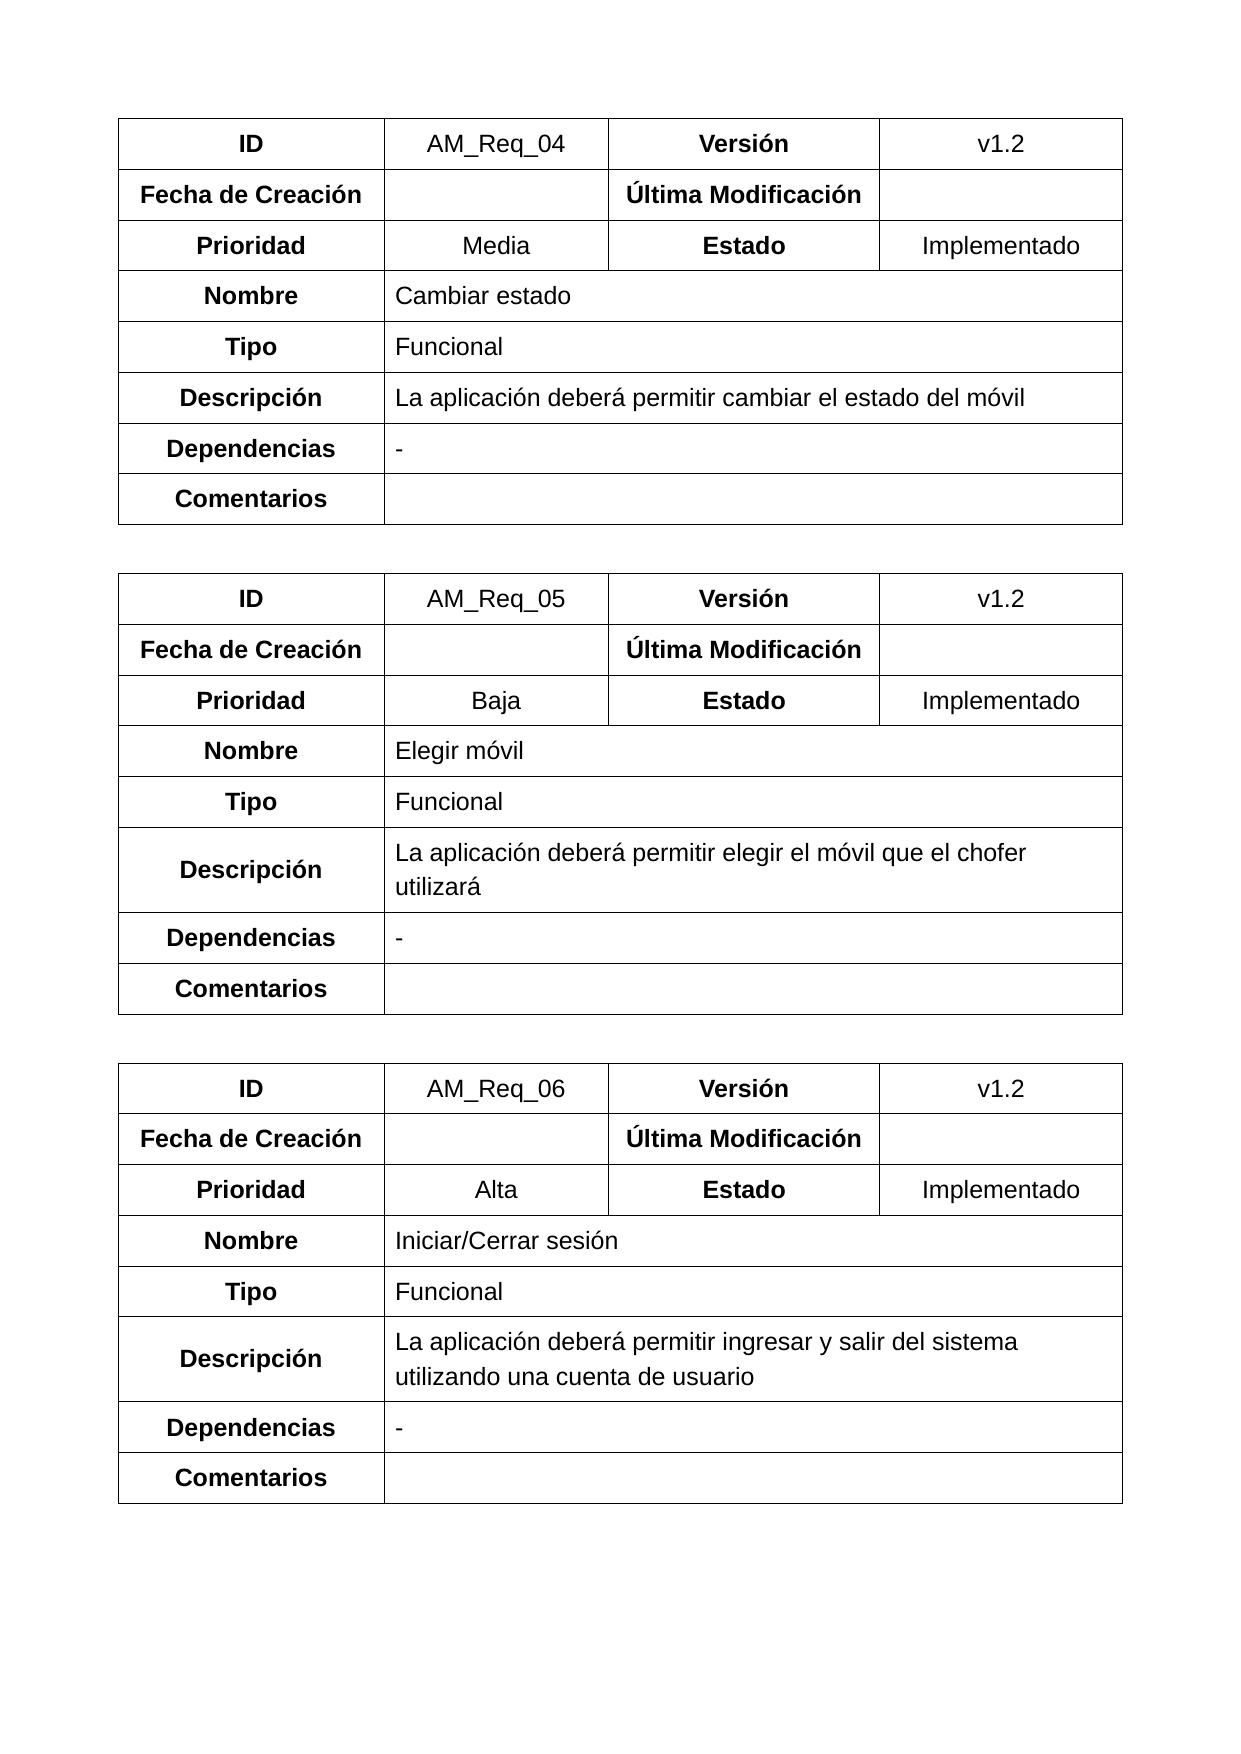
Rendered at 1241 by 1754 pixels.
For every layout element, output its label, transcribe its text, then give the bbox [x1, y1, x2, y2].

table_cell Prioridad [119, 676, 384, 725]
table_cell Nombre [119, 271, 384, 321]
table_header v1.2 [880, 1064, 1122, 1113]
table_header Versión [609, 119, 879, 169]
table_cell La aplicación deberá permitir elegir el móvil que el chofer utilizará [385, 828, 1122, 912]
table_cell - [385, 424, 1122, 473]
table_header v1.2 [880, 574, 1122, 624]
table_cell Comentarios [119, 964, 384, 1013]
table_cell Última Modificación [609, 625, 879, 674]
table_cell Nombre [119, 726, 384, 776]
table_cell [880, 1114, 1122, 1164]
table_cell La aplicación deberá permitir cambiar el estado del móvil [385, 373, 1122, 422]
table_cell Tipo [119, 777, 384, 827]
table_header Versión [609, 1064, 879, 1113]
table_header AM_Req_05 [385, 574, 608, 624]
table_cell Funcional [385, 322, 1122, 372]
table_header Versión [609, 574, 879, 624]
table_cell [385, 1453, 1122, 1503]
table_cell Implementado [880, 221, 1122, 270]
table_cell Prioridad [119, 1165, 384, 1215]
table_cell Funcional [385, 1267, 1122, 1316]
table_header ID [119, 574, 384, 624]
table_cell Estado [609, 676, 879, 725]
table_cell [385, 170, 608, 219]
table_cell Fecha de Creación [119, 1114, 384, 1164]
table_cell Iniciar/Cerrar sesión [385, 1216, 1122, 1266]
table_cell Estado [609, 221, 879, 270]
table_cell Cambiar estado [385, 271, 1122, 321]
table_cell [385, 474, 1122, 524]
table_cell Dependencias [119, 1402, 384, 1452]
table_cell Alta [385, 1165, 608, 1215]
table_cell Fecha de Creación [119, 625, 384, 674]
table_cell [385, 1114, 608, 1164]
table_cell [880, 625, 1122, 674]
table_cell - [385, 1402, 1122, 1452]
table_cell Funcional [385, 777, 1122, 827]
table_cell Última Modificación [609, 1114, 879, 1164]
table_cell [880, 170, 1122, 219]
table_cell Fecha de Creación [119, 170, 384, 219]
table_cell Implementado [880, 1165, 1122, 1215]
table_header ID [119, 119, 384, 169]
table_cell Descripción [119, 828, 384, 912]
table_cell Nombre [119, 1216, 384, 1266]
table_cell Última Modificación [609, 170, 879, 219]
table_cell Prioridad [119, 221, 384, 270]
table_header ID [119, 1064, 384, 1113]
table_cell Tipo [119, 1267, 384, 1316]
table_cell Dependencias [119, 913, 384, 963]
table_header v1.2 [880, 119, 1122, 169]
table_header AM_Req_04 [385, 119, 608, 169]
table_cell La aplicación deberá permitir ingresar y salir del sistema utilizando una cuenta de usuario [385, 1317, 1122, 1401]
table_cell Comentarios [119, 474, 384, 524]
table_cell Baja [385, 676, 608, 725]
table_cell Elegir móvil [385, 726, 1122, 776]
table_cell - [385, 913, 1122, 963]
table_cell Comentarios [119, 1453, 384, 1503]
table_cell Estado [609, 1165, 879, 1215]
table_cell Implementado [880, 676, 1122, 725]
table_cell Descripción [119, 1317, 384, 1401]
table_header AM_Req_06 [385, 1064, 608, 1113]
table_cell [385, 964, 1122, 1013]
table_cell Descripción [119, 373, 384, 422]
table_cell [385, 625, 608, 674]
table_cell Media [385, 221, 608, 270]
table_cell Tipo [119, 322, 384, 372]
table_cell Dependencias [119, 424, 384, 473]
